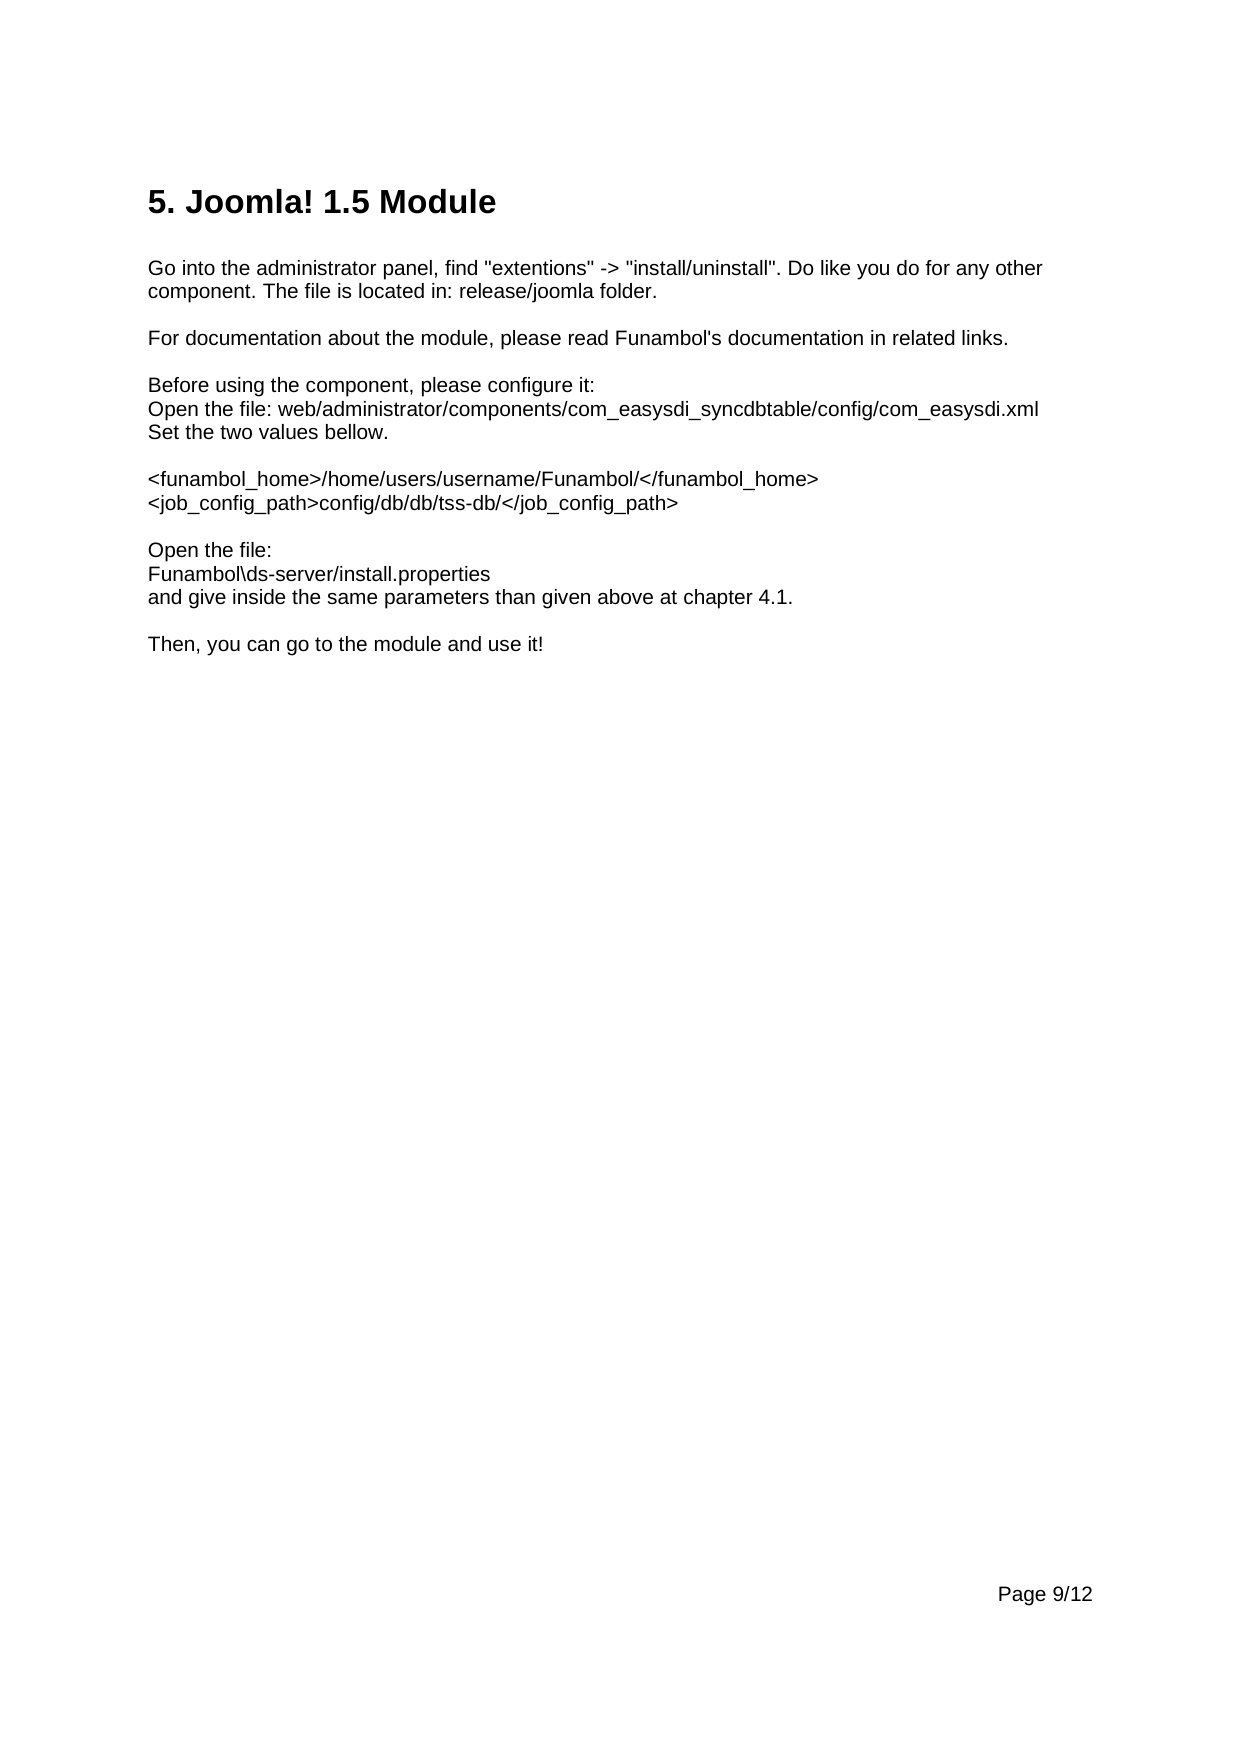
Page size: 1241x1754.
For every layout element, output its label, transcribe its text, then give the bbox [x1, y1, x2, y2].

text Set the two values bellow. [148, 421, 1093, 444]
text For documentation about the module, please read Funambol's documentation in related links. [148, 327, 1093, 350]
text Then, you can go to the module and use it! [148, 633, 1093, 656]
text Before using the component, please configure it: [148, 374, 1093, 397]
text <funambol_home>/home/users/username/Funambol/</funambol_home> [148, 468, 1093, 491]
text Open the file: [148, 538, 1093, 562]
subtitle Joomla! 1.5 Module [148, 183, 1093, 221]
text and give inside the same parameters than given above at chapter 4.1. [148, 586, 1093, 609]
text Go into the administrator panel, find "extentions" -> "install/uninstall". Do like you do for any other component. The file is located in: release/joomla folder. [148, 256, 1093, 303]
text Funambol\ds-server/install.properties [148, 562, 1093, 586]
text <job_config_path>config/db/db/tss-db/</job_config_path> [148, 491, 1093, 515]
text Open the file: web/administrator/components/com_easysdi_syncdbtable/config/com_easysdi.xml [148, 397, 1093, 421]
